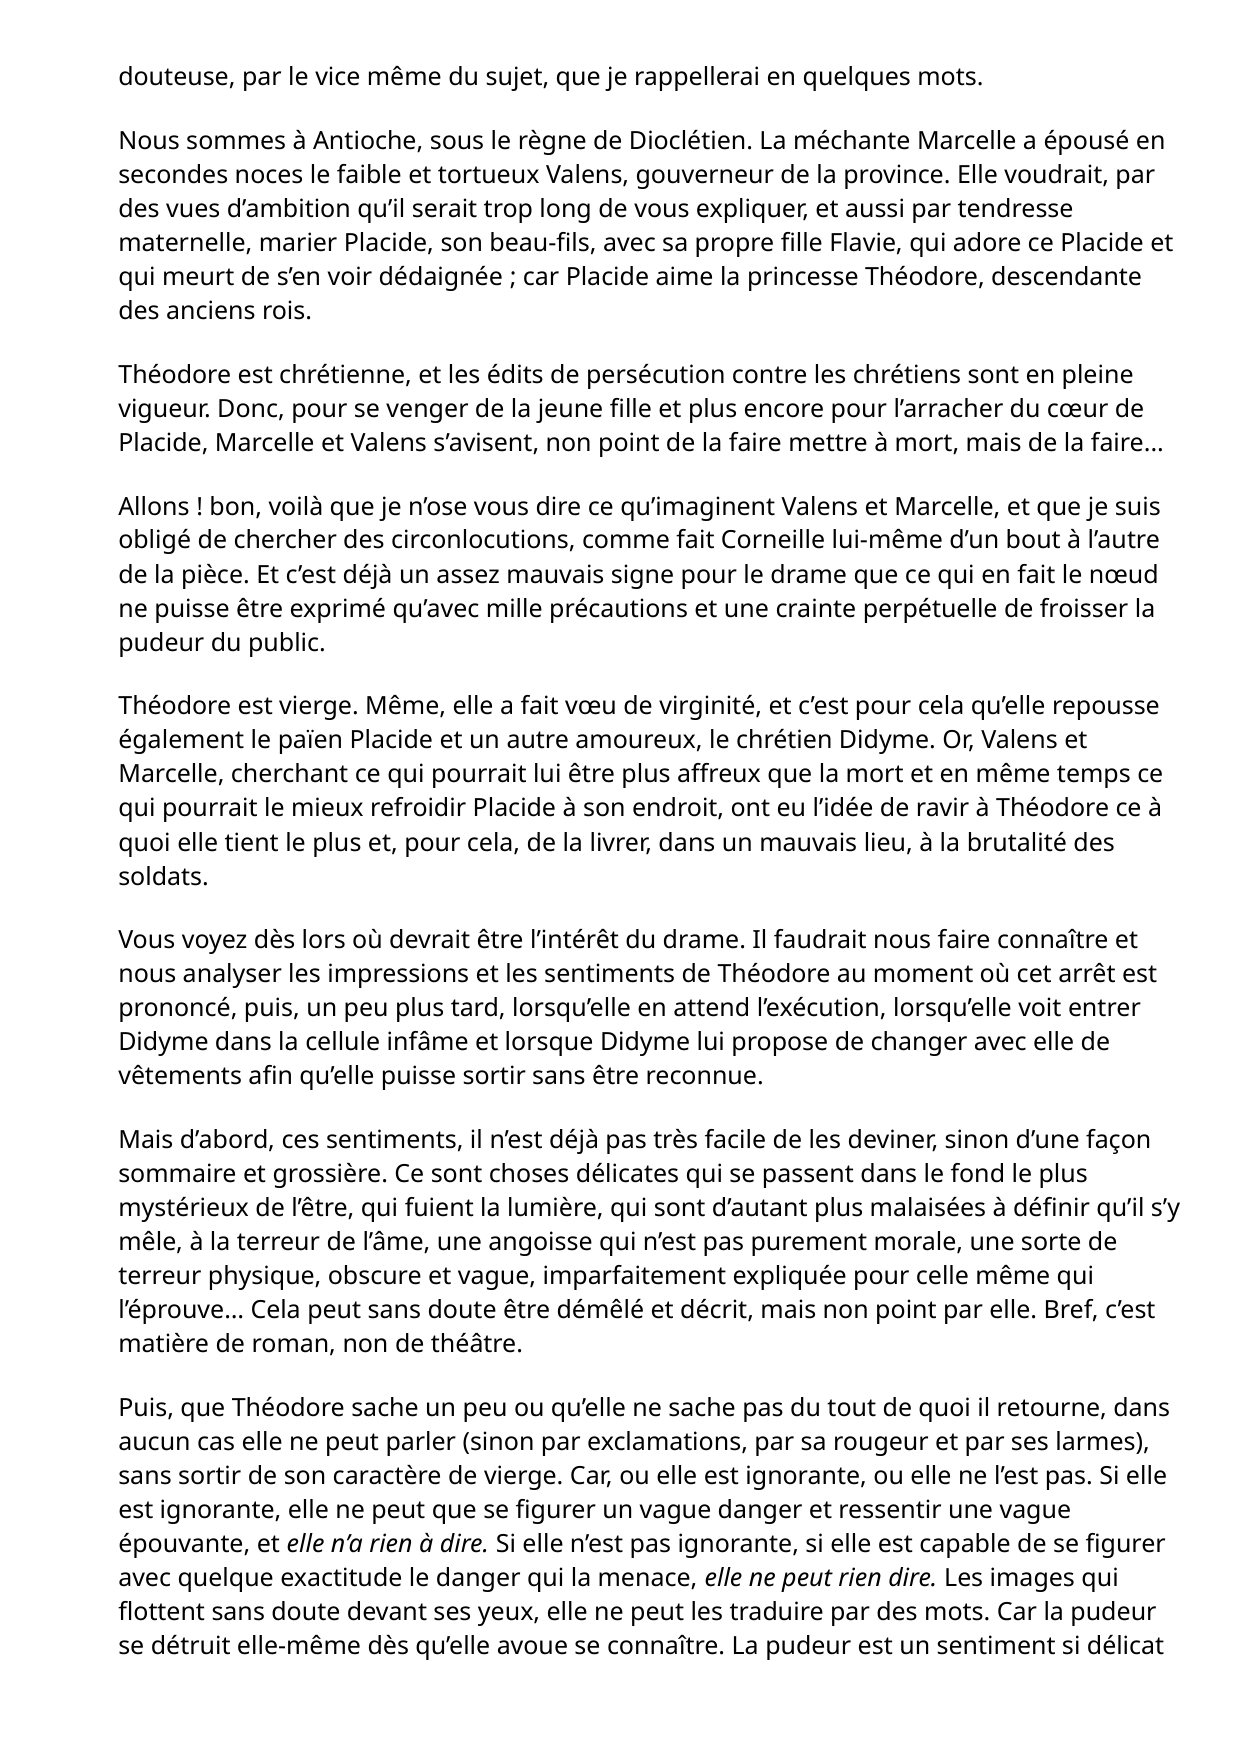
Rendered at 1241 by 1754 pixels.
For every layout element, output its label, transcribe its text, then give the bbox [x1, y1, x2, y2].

text Nous sommes à Antioche, sous le règne de Dioclétien. La méchante Marcelle a épousé en secondes noces le faible et tortueux Valens, gouverneur de la province. Elle voudrait, par des vues d’ambition qu’il serait trop long de vous expliquer, et aussi par tendresse maternelle, marier Placide, son beau-fils, avec sa propre fille Flavie, qui adore ce Placide et qui meurt de s’en voir dédaignée ; car Placide aime la princesse Théodore, descendante des anciens rois. [118, 123, 1181, 327]
text Théodore est chrétienne, et les édits de persécution contre les chrétiens sont en pleine vigueur. Donc, pour se venger de la jeune fille et plus encore pour l’arracher du cœur de Placide, Marcelle et Valens s’avisent, non point de la faire mettre à mort, mais de la faire... [118, 356, 1181, 459]
text Allons ! bon, voilà que je n’ose vous dire ce qu’imaginent Valens et Marcelle, et que je suis obligé de chercher des circonlocutions, comme fait Corneille lui-même d’un bout à l’autre de la pièce. Et c’est déjà un assez mauvais signe pour le drame que ce qui en fait le nœud ne puisse être exprimé qu’avec mille précautions et une crainte perpétuelle de froisser la pudeur du public. [118, 488, 1181, 658]
text Puis, que Théodore sache un peu ou qu’elle ne sache pas du tout de quoi il retourne, dans aucun cas elle ne peut parler (sinon par exclamations, par sa rougeur et par ses larmes), sans sortir de son caractère de vierge. Car, ou elle est ignorante, ou elle ne l’est pas. Si elle est ignorante, elle ne peut que se figurer un vague danger et ressentir une vague épouvante, et elle n’a rien à dire. Si elle n’est pas ignorante, si elle est capable de se figurer avec quelque exactitude le danger qui la menace, elle ne peut rien dire. Les images qui flottent sans doute devant ses yeux, elle ne peut les traduire par des mots. Car la pudeur se détruit elle-même dès qu’elle avoue se connaître. La pudeur est un sentiment si délicat [118, 1389, 1181, 1662]
text douteuse, par le vice même du sujet, que je rappellerai en quelques mots. [118, 59, 1181, 93]
text Théodore est vierge. Même, elle a fait vœu de virginité, et c’est pour cela qu’elle repousse également le païen Placide et un autre amoureux, le chrétien Didyme. Or, Valens et Marcelle, cherchant ce qui pourrait lui être plus affreux que la mort et en même temps ce qui pourrait le mieux refroidir Placide à son endroit, ont eu l’idée de ravir à Théodore ce à quoi elle tient le plus et, pour cela, de la livrer, dans un mauvais lieu, à la brutalité des soldats. [118, 688, 1181, 892]
text Vous voyez dès lors où devrait être l’intérêt du drame. Il faudrait nous faire connaître et nous analyser les impressions et les sentiments de Théodore au moment où cet arrêt est prononcé, puis, un peu plus tard, lorsqu’elle en attend l’exécution, lorsqu’elle voit entrer Didyme dans la cellule infâme et lorsque Didyme lui propose de changer avec elle de vêtements afin qu’elle puisse sortir sans être reconnue. [118, 922, 1181, 1092]
text Mais d’abord, ces sentiments, il n’est déjà pas très facile de les deviner, sinon d’une façon sommaire et grossière. Ce sont choses délicates qui se passent dans le fond le plus mystérieux de l’être, qui fuient la lumière, qui sont d’autant plus malaisées à définir qu’il s’y mêle, à la terreur de l’âme, une angoisse qui n’est pas purement morale, une sorte de terreur physique, obscure et vague, imparfaitement expliquée pour celle même qui l’éprouve… Cela peut sans doute être démêlé et décrit, mais non point par elle. Bref, c’est matière de roman, non de théâtre. [118, 1122, 1181, 1360]
